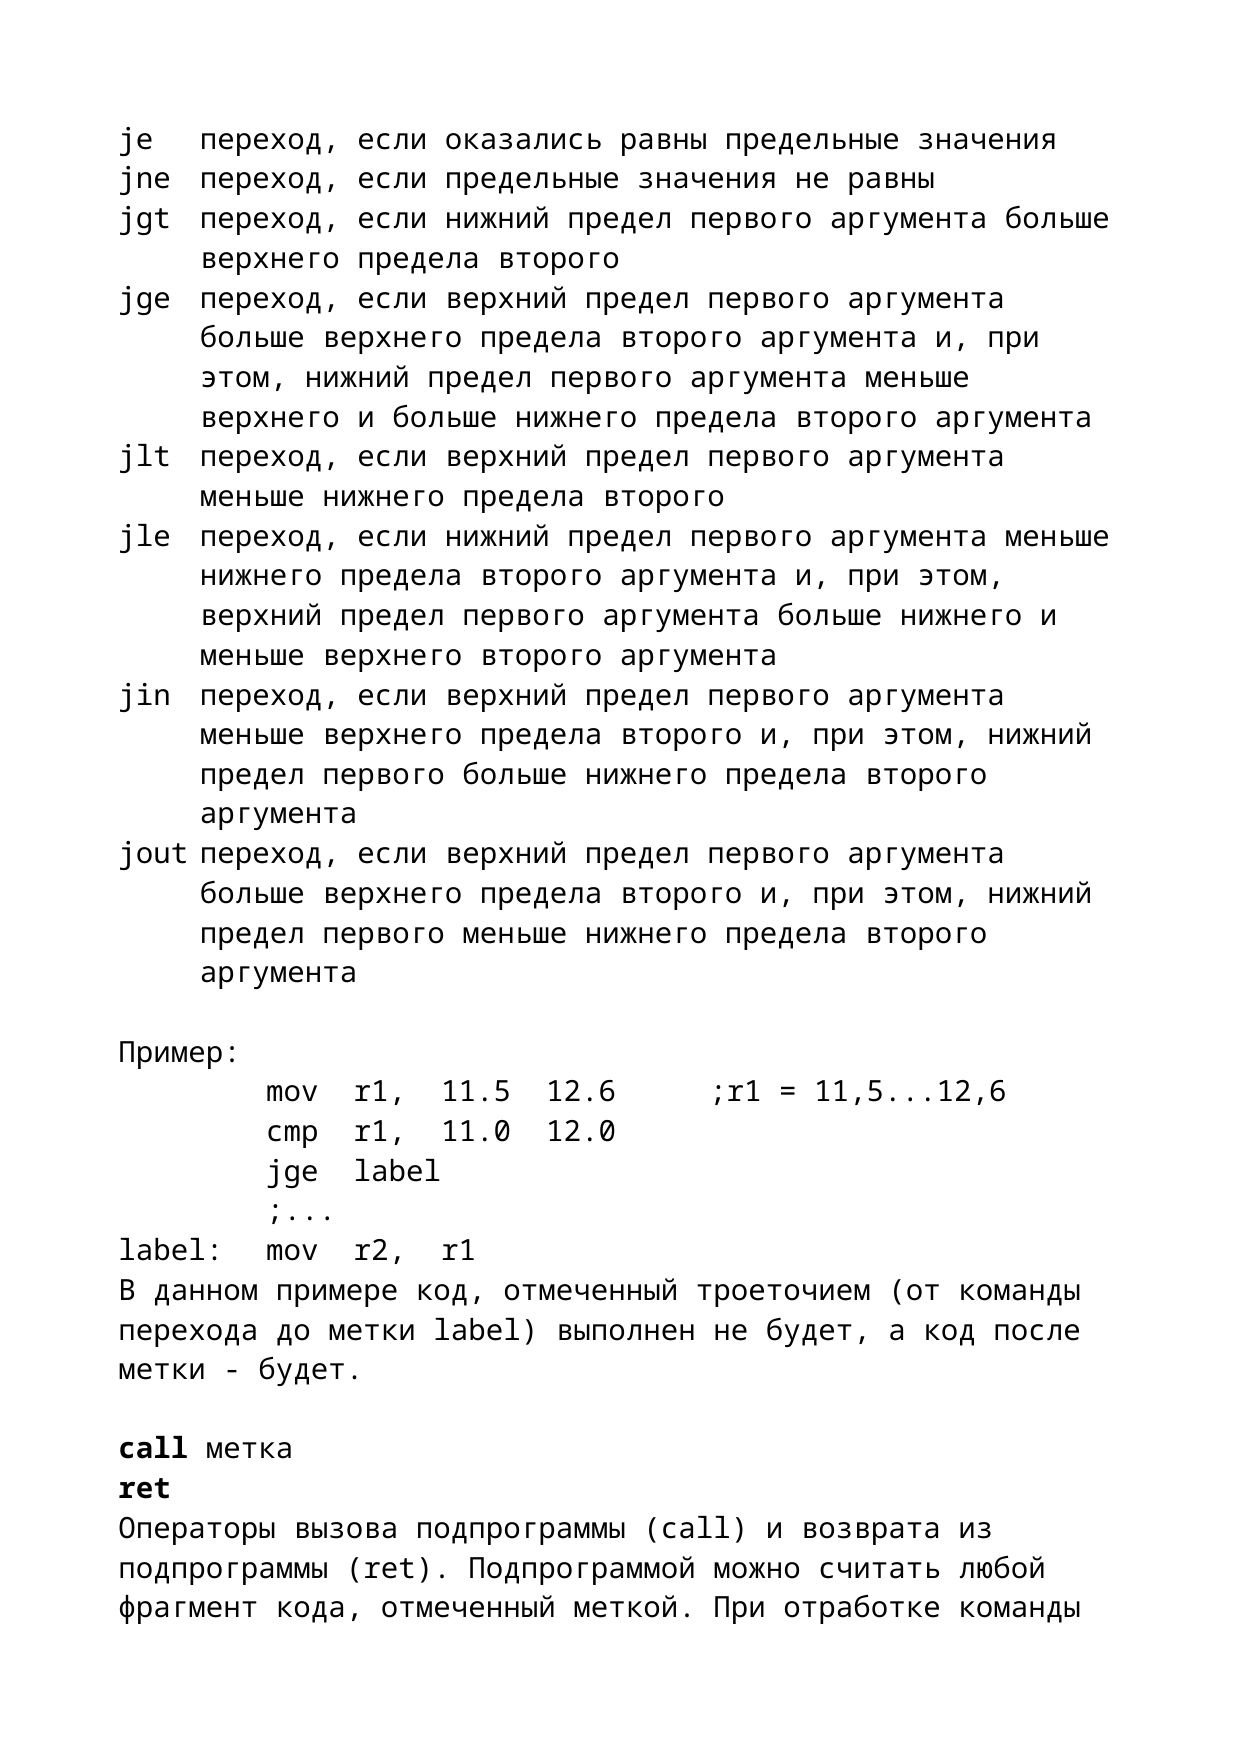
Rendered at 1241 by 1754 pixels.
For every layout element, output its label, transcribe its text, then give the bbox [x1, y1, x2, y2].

table_cell jlt [118, 436, 199, 515]
text ;... [118, 1190, 1122, 1229]
table_cell переход, если верхний предел первого аргумента меньше верхнего предела второго и, при этом, нижний предел первого больше нижнего предела второго аргумента [200, 674, 1123, 832]
table_header je [118, 118, 199, 158]
table_cell переход, если нижний предел первого аргумента больше верхнего предела второго [200, 198, 1123, 277]
table_cell переход, если верхний предел первого аргумента больше верхнего предела второго аргумента и, при этом, нижний предел первого аргумента меньше верхнего и больше нижнего предела второго аргумента [200, 277, 1123, 436]
table_cell jge [118, 277, 199, 436]
table_cell переход, если верхний предел первого аргумента меньше нижнего предела второго [200, 436, 1123, 515]
text call метка [118, 1428, 1122, 1467]
table_cell переход, если нижний предел первого аргумента меньше нижнего предела второго аргумента и, при этом, верхний предел первого аргумента больше нижнего и меньше верхнего второго аргумента [200, 515, 1123, 674]
table_header переход, если оказались равны предельные значения [200, 118, 1123, 158]
table_cell jgt [118, 198, 199, 277]
text ret [118, 1467, 1122, 1507]
table_cell jne [118, 158, 199, 197]
text Операторы вызова подпрограммы (call) и возврата из подпрограммы (ret). Подпрограммой можно считать любой фрагмент кода, отмеченный меткой. При отработке команды [118, 1507, 1122, 1626]
table_cell jle [118, 515, 199, 674]
table_cell переход, если верхний предел первого аргумента больше верхнего предела второго и, при этом, нижний предел первого меньше нижнего предела второго аргумента [200, 833, 1123, 991]
text mov r1, 11.5 12.6 ;r1 = 11,5...12,6 [118, 1071, 1122, 1110]
text В данном примере код, отмеченный троеточием (от команды перехода до метки label) выполнен не будет, а код после метки - будет. [118, 1269, 1122, 1388]
table_cell jout [118, 833, 199, 991]
table_cell jin [118, 674, 199, 832]
text cmp r1, 11.0 12.0 [118, 1110, 1122, 1150]
text Пример: [118, 1031, 1122, 1071]
text jge label [118, 1150, 1122, 1190]
table_cell переход, если предельные значения не равны [200, 158, 1123, 197]
text label: mov r2, r1 [118, 1229, 1122, 1269]
